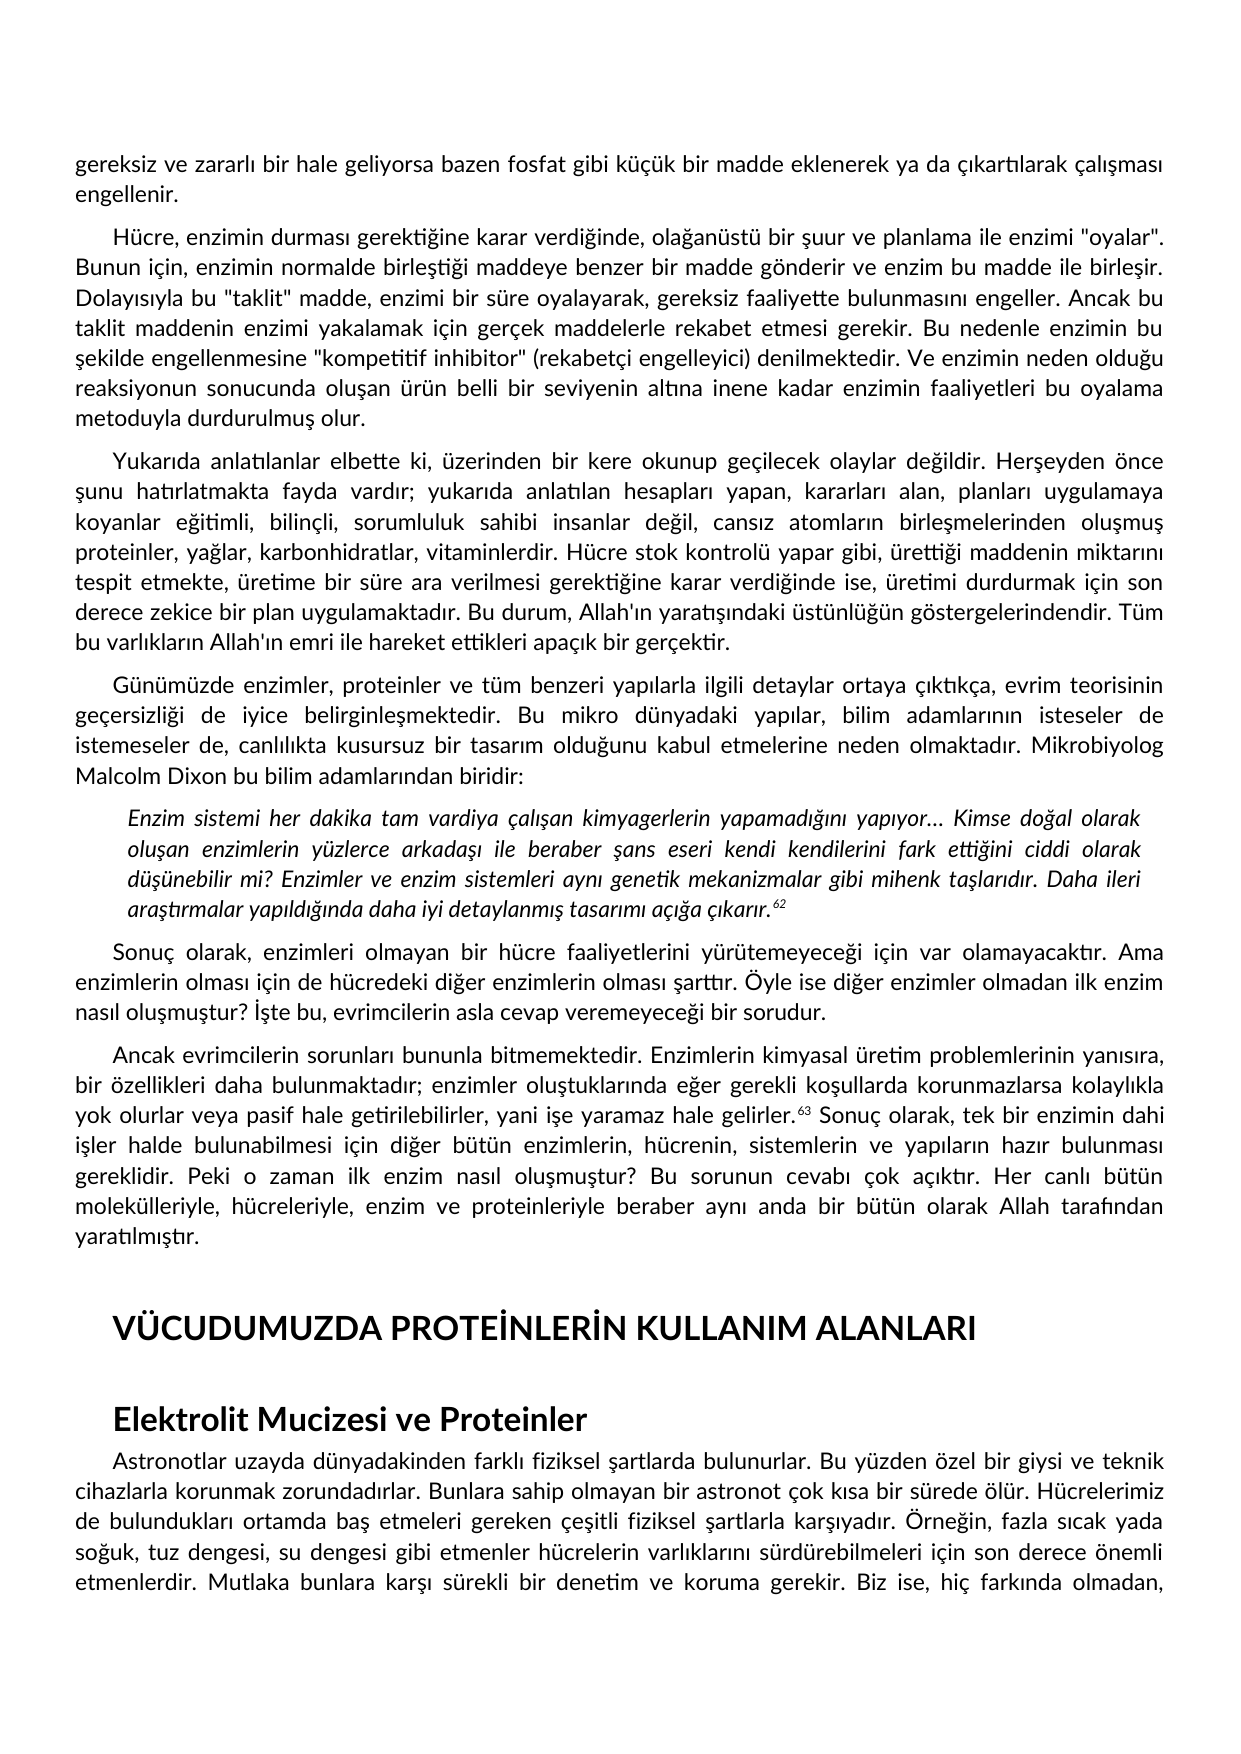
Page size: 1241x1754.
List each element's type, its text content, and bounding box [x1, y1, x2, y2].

subtitle Elektrolit Mucizesi ve Proteinler [112, 1398, 1165, 1438]
subtitle VÜCUDUMUZDA PROTEİNLERİN KULLANIM ALANLARI [112, 1307, 1165, 1347]
text Sonuç olarak, enzimleri olmayan bir hücre faaliyetlerini yürütemeyeceği için var olamayacaktır. Ama enzimlerin olması için de hücredeki diğer enzimlerin olması şarttır. Öyle ise diğer enzimler olmadan ilk enzim nasıl oluşmuştur? İşte bu, evrimcilerin asla cevap veremeyeceği bir sorudur. [75, 937, 1165, 1025]
text Hücre, enzimin durması gerektiğine karar verdiğinde, olağanüstü bir şuur ve planlama ile enzimi "oyalar". Bunun için, enzimin normalde birleştiği maddeye benzer bir madde gönderir ve enzim bu madde ile birleşir. Dolayısıyla bu "taklit" madde, enzimi bir süre oyalayarak, gereksiz faaliyette bulunmasını engeller. Ancak bu taklit maddenin enzimi yakalamak için gerçek maddelerle rekabet etmesi gerekir. Bu nedenle enzimin bu şekilde engellenmesine "kompetitif inhibitor" (rekabetçi engelleyici) denilmektedir. Ve enzimin neden olduğu reaksiyonun sonucunda oluşan ürün belli bir seviyenin altına inene kadar enzimin faaliyetleri bu oyalama metoduyla durdurulmuş olur. [75, 223, 1165, 432]
text Enzim sistemi her dakika tam vardiya çalışan kimyagerlerin yapamadığını yapıyor… Kimse doğal olarak oluşan enzimlerin yüzlerce arkadaşı ile beraber şans eseri kendi kendilerini fark ettiğini ciddi olarak düşünebilir mi? Enzimler ve enzim sistemleri aynı genetik mekanizmalar gibi mihenk taşlarıdır. Daha ileri araştırmalar yapıldığında daha iyi detaylanmış tasarımı açığa çıkarır.62 [127, 804, 1143, 922]
text gereksiz ve zararlı bir hale geliyorsa bazen fosfat gibi küçük bir madde eklenerek ya da çıkartılarak çalışması engellenir. [75, 150, 1165, 208]
text Yukarıda anlatılanlar elbette ki, üzerinden bir kere okunup geçilecek olaylar değildir. Herşeyden önce şunu hatırlatmakta fayda vardır; yukarıda anlatılan hesapları yapan, kararları alan, planları uygulamaya koyanlar eğitimli, bilinçli, sorumluluk sahibi insanlar değil, cansız atomların birleşmelerinden oluşmuş proteinler, yağlar, karbonhidratlar, vitaminlerdir. Hücre stok kontrolü yapar gibi, ürettiği maddenin miktarını tespit etmekte, üretime bir süre ara verilmesi gerektiğine karar verdiğinde ise, üretimi durdurmak için son derece zekice bir plan uygulamaktadır. Bu durum, Allah'ın yaratışındaki üstünlüğün göstergelerindendir. Tüm bu varlıkların Allah'ın emri ile hareket ettikleri apaçık bir gerçektir. [75, 447, 1165, 656]
text Ancak evrimcilerin sorunları bununla bitmemektedir. Enzimlerin kimyasal üretim problemlerinin yanısıra, bir özellikleri daha bulunmaktadır; enzimler oluştuklarında eğer gerekli koşullarda korunmazlarsa kolaylıkla yok olurlar veya pasif hale getirilebilirler, yani işe yaramaz hale gelirler.63 Sonuç olarak, tek bir enzimin dahi işler halde bulunabilmesi için diğer bütün enzimlerin, hücrenin, sistemlerin ve yapıların hazır bulunması gereklidir. Peki o zaman ilk enzim nasıl oluşmuştur? Bu sorunun cevabı çok açıktır. Her canlı bütün molekülleriyle, hücreleriyle, enzim ve proteinleriyle beraber aynı anda bir bütün olarak Allah tarafından yaratılmıştır. [75, 1041, 1165, 1249]
text Günümüzde enzimler, proteinler ve tüm benzeri yapılarla ilgili detaylar ortaya çıktıkça, evrim teorisinin geçersizliği de iyice belirginleşmektedir. Bu mikro dünyadaki yapılar, bilim adamlarının isteseler de istemeseler de, canlılıkta kusursuz bir tasarım olduğunu kabul etmelerine neden olmaktadır. Mikrobiyolog Malcolm Dixon bu bilim adamlarından biridir: [75, 671, 1165, 789]
text Astronotlar uzayda dünyadakinden farklı fiziksel şartlarda bulunurlar. Bu yüzden özel bir giysi ve teknik cihazlarla korunmak zorundadırlar. Bunlara sahip olmayan bir astronot çok kısa bir sürede ölür. Hücrelerimiz de bulundukları ortamda baş etmeleri gereken çeşitli fiziksel şartlarla karşıyadır. Örneğin, fazla sıcak yada soğuk, tuz dengesi, su dengesi gibi etmenler hücrelerin varlıklarını sürdürebilmeleri için son derece önemli etmenlerdir. Mutlaka bunlara karşı sürekli bir denetim ve koruma gerekir. Biz ise, hiç farkında olmadan, [75, 1447, 1165, 1595]
